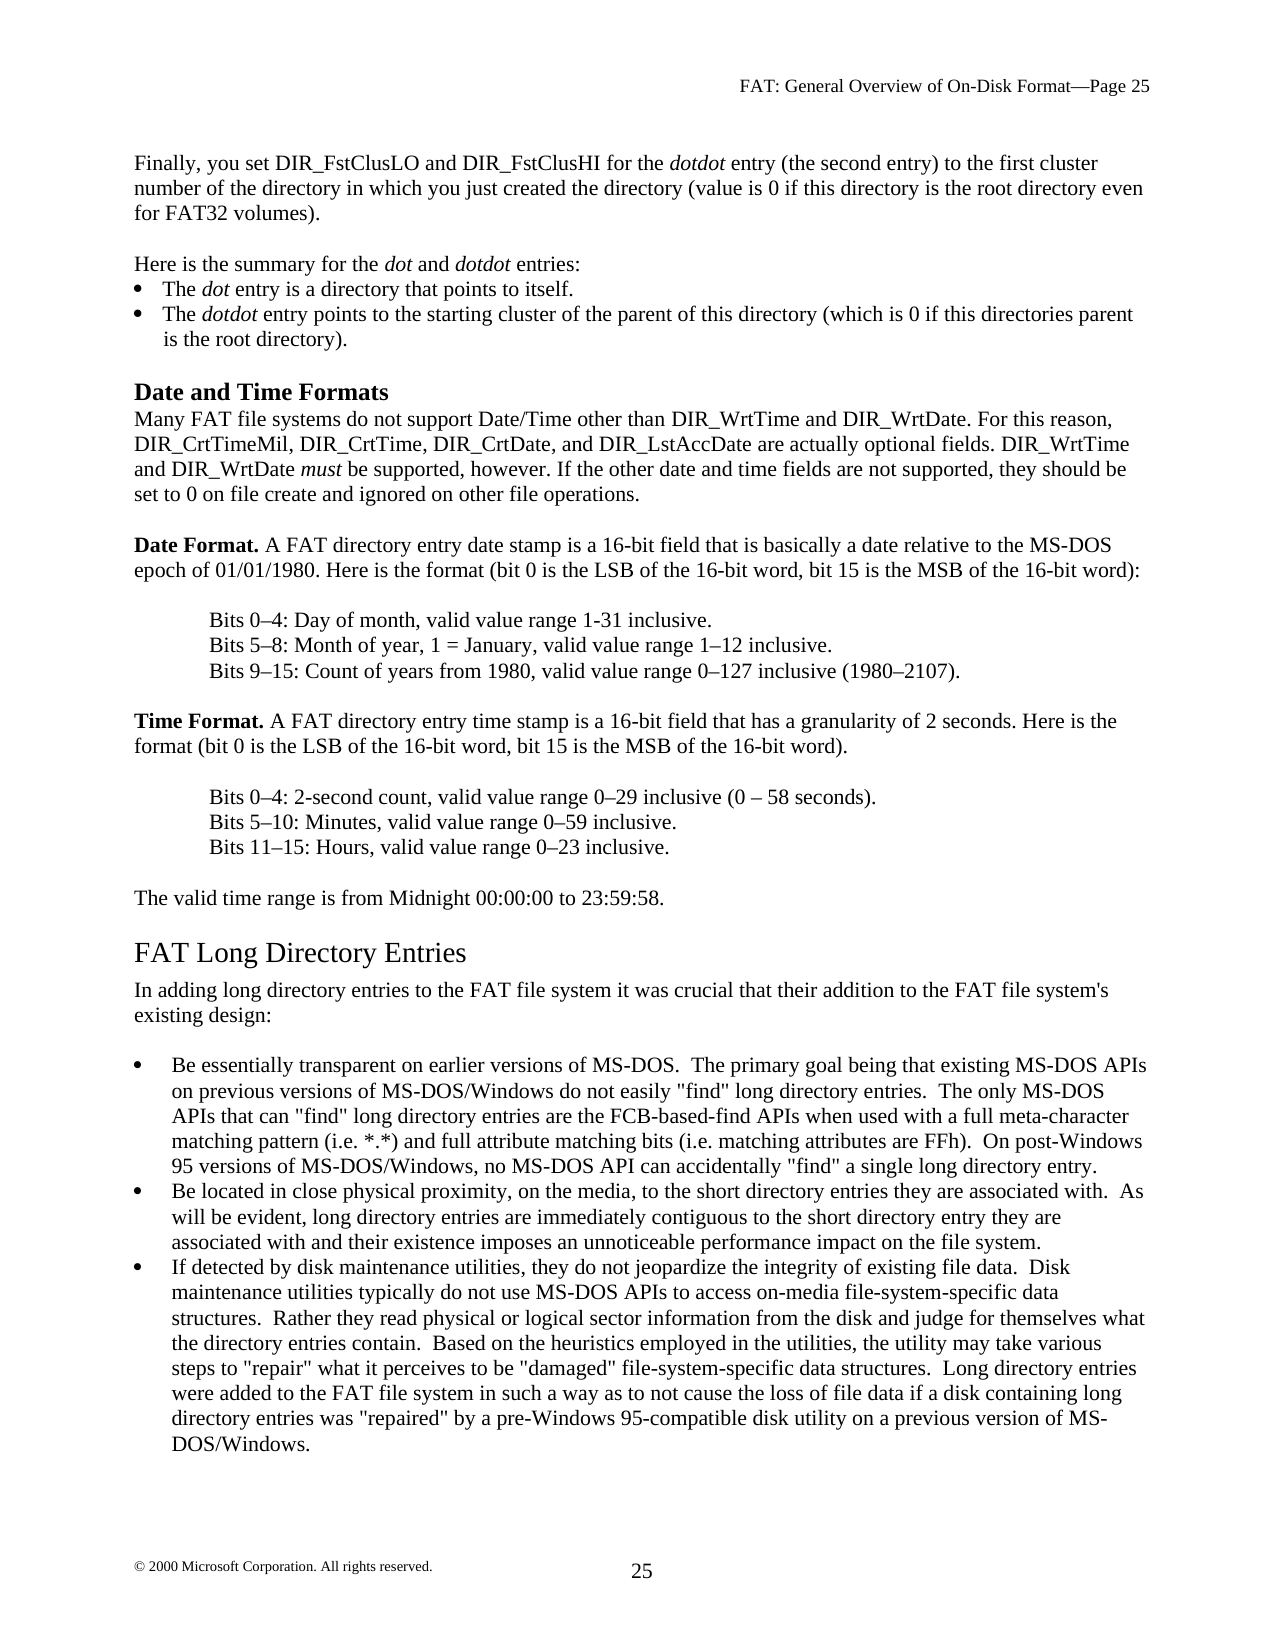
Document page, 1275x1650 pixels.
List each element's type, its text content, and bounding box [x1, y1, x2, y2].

subtitle FAT Long Directory Entries [134, 935, 1149, 968]
text Finally, you set DIR_FstClusLO and DIR_FstClusHI for the dotdot entry (the second entry) to the first cluster number of the directory in which you just created the directory (value is 0 if this directory is the root directory even for FAT32 volumes). [134, 150, 1149, 226]
text Time Format. A FAT directory entry time stamp is a 16-bit field that has a granularity of 2 seconds. Here is the format (bit 0 is the LSB of the 16-bit word, bit 15 is the MSB of the 16-bit word). [134, 708, 1149, 758]
subtitle Date and Time Formats [134, 377, 1149, 406]
text · Be located in close physical proximity, on the media, to the short directory entries they are associated with. As will be evident, long directory entries are immediately contiguous to the short directory entry they are associated with and their existence imposes an unnoticeable performance impact on the file system. [134, 1178, 1149, 1254]
text In adding long directory entries to the FAT file system it was crucial that their addition to the FAT file system's existing design: [134, 977, 1149, 1027]
text Bits 5–8: Month of year, 1 = January, valid value range 1–12 inclusive. [209, 632, 1149, 658]
list The dotdot entry points to the starting cluster of the parent of this directory (which is 0 if this directories parent is the root directory). [134, 301, 1149, 352]
text Many FAT file systems do not support Date/Time other than DIR_WrtTime and DIR_WrtDate. For this reason, DIR_CrtTimeMil, DIR_CrtTime, DIR_CrtDate, and DIR_LstAccDate are actually optional fields. DIR_WrtTime and DIR_WrtDate must be supported, however. If the other date and time fields are not supported, they should be set to 0 on file create and ignored on other file operations. [134, 406, 1149, 506]
text Bits 11–15: Hours, valid value range 0–23 inclusive. [209, 834, 1149, 859]
list The dot entry is a directory that points to itself. [134, 276, 1149, 301]
text Here is the summary for the dot and dotdot entries: [134, 251, 1149, 276]
text · If detected by disk maintenance utilities, they do not jeopardize the integrity of existing file data. Disk maintenance utilities typically do not use MS-DOS APIs to access on-media file-system-specific data structures. Rather they read physical or logical sector information from the disk and judge for themselves what the directory entries contain. Based on the heuristics employed in the utilities, the utility may take various steps to "repair" what it perceives to be "damaged" file-system-specific data structures. Long directory entries were added to the FAT file system in such a way as to not cause the loss of file data if a disk containing long directory entries was "repaired" by a pre-Windows 95-compatible disk utility on a previous version of MS-DOS/Windows. [134, 1254, 1149, 1456]
text Date Format. A FAT directory entry date stamp is a 16-bit field that is basically a date relative to the MS-DOS epoch of 01/01/1980. Here is the format (bit 0 is the LSB of the 16-bit word, bit 15 is the MSB of the 16-bit word): [134, 532, 1149, 582]
text Bits 5–10: Minutes, valid value range 0–59 inclusive. [209, 809, 1149, 834]
text Bits 0–4: Day of month, valid value range 1-31 inclusive. [209, 607, 1149, 632]
text Bits 0–4: 2-second count, valid value range 0–29 inclusive (0 – 58 seconds). [209, 784, 1149, 809]
text · Be essentially transparent on earlier versions of MS-DOS. The primary goal being that existing MS-DOS APIs on previous versions of MS-DOS/Windows do not easily "find" long directory entries. The only MS-DOS APIs that can "find" long directory entries are the FCB-based-find APIs when used with a full meta-character matching pattern (i.e. *.*) and full attribute matching bits (i.e. matching attributes are FFh). On post-Windows 95 versions of MS-DOS/Windows, no MS-DOS API can accidentally "find" a single long directory entry. [134, 1052, 1149, 1178]
text Bits 9–15: Count of years from 1980, valid value range 0–127 inclusive (1980–2107). [209, 658, 1149, 683]
text The valid time range is from Midnight 00:00:00 to 23:59:58. [134, 884, 1149, 910]
